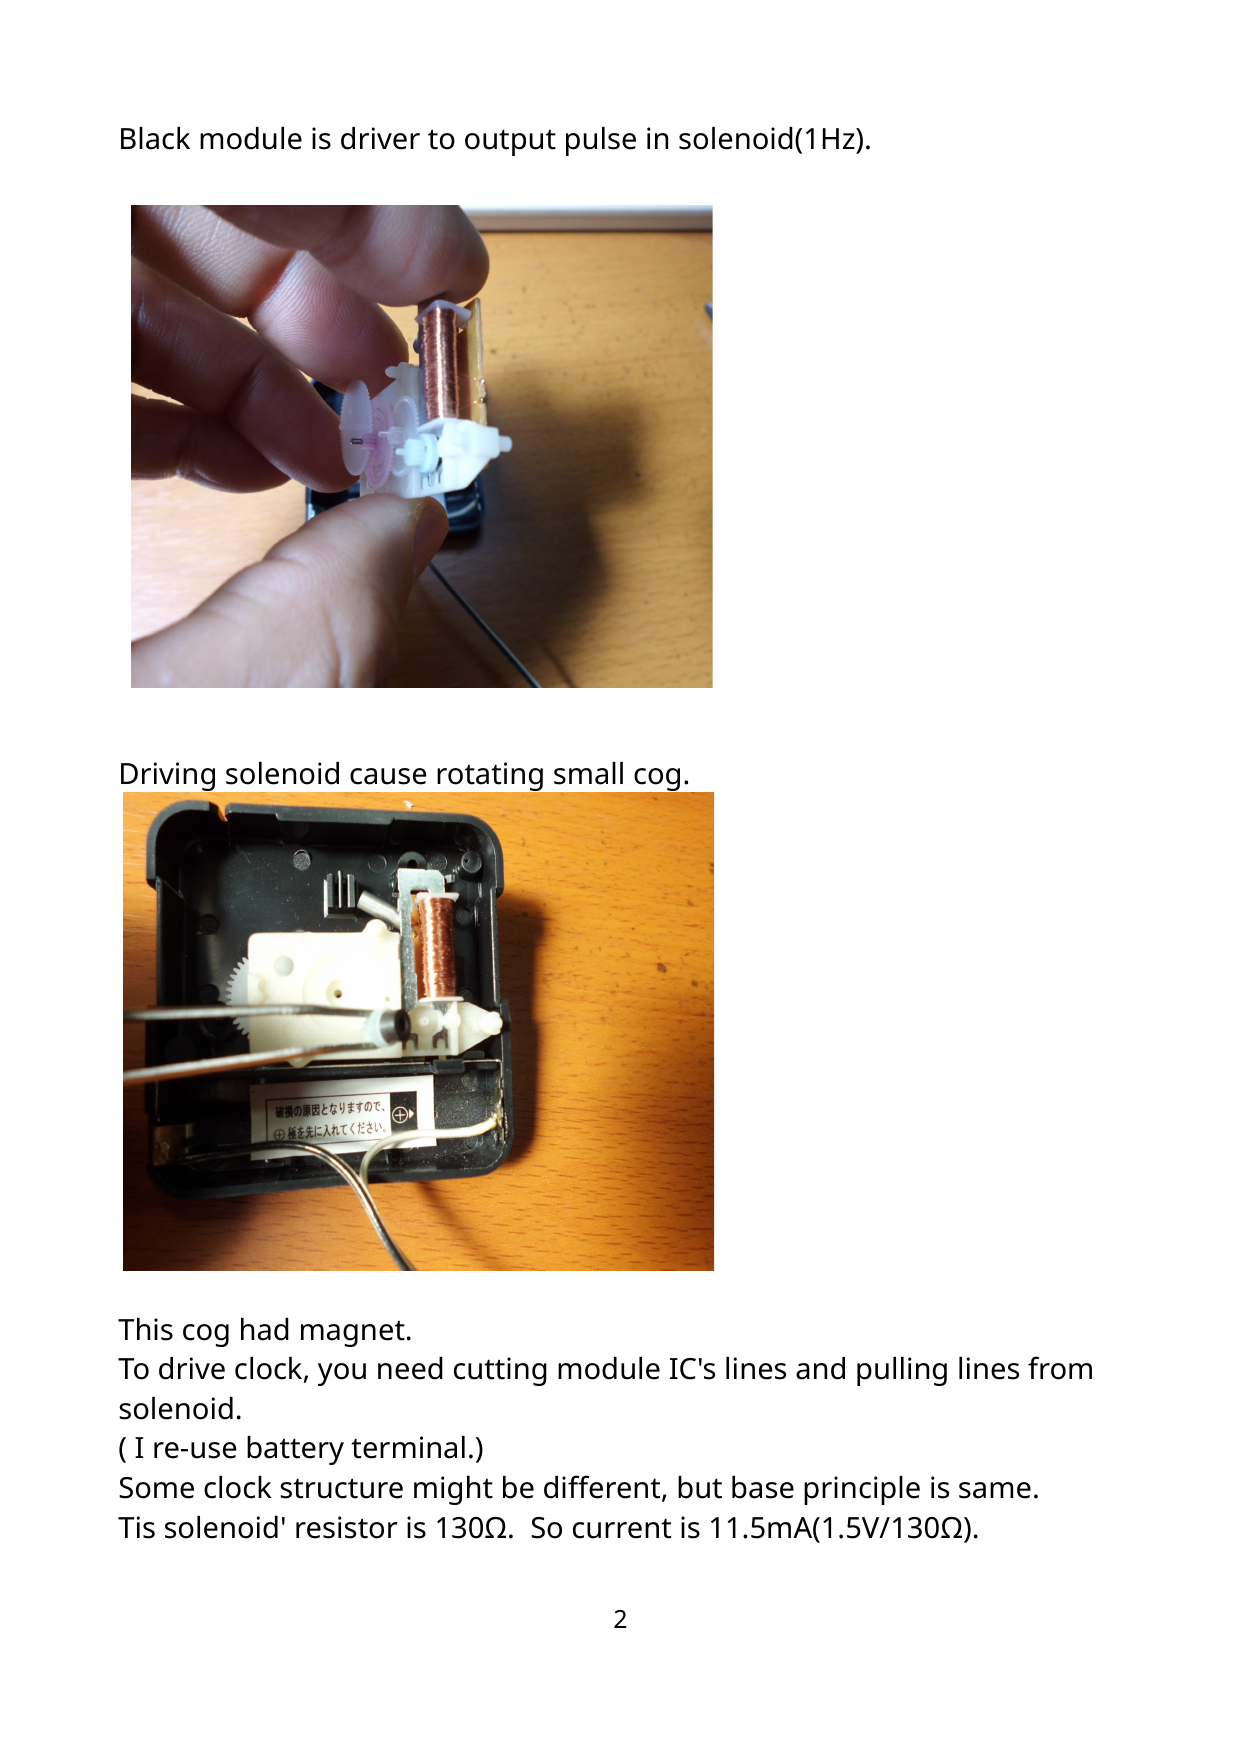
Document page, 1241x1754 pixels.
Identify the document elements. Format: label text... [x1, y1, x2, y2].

text Tis solenoid' resistor is 130Ω. So current is 11.5mA(1.5V/130Ω). [118, 1507, 1122, 1547]
picture [131, 205, 713, 688]
picture [123, 792, 715, 1271]
text Black module is driver to output pulse in solenoid(1Hz). [118, 118, 1122, 158]
text ( I re-use battery terminal.) [118, 1428, 1122, 1467]
text Driving solenoid cause rotating small cog. [118, 753, 1122, 793]
text To drive clock, you need cutting module IC's lines and pulling lines from solenoid. [118, 1348, 1122, 1428]
text This cog had magnet. [118, 1309, 1122, 1348]
text Some clock structure might be different, but base principle is same. [118, 1467, 1122, 1507]
